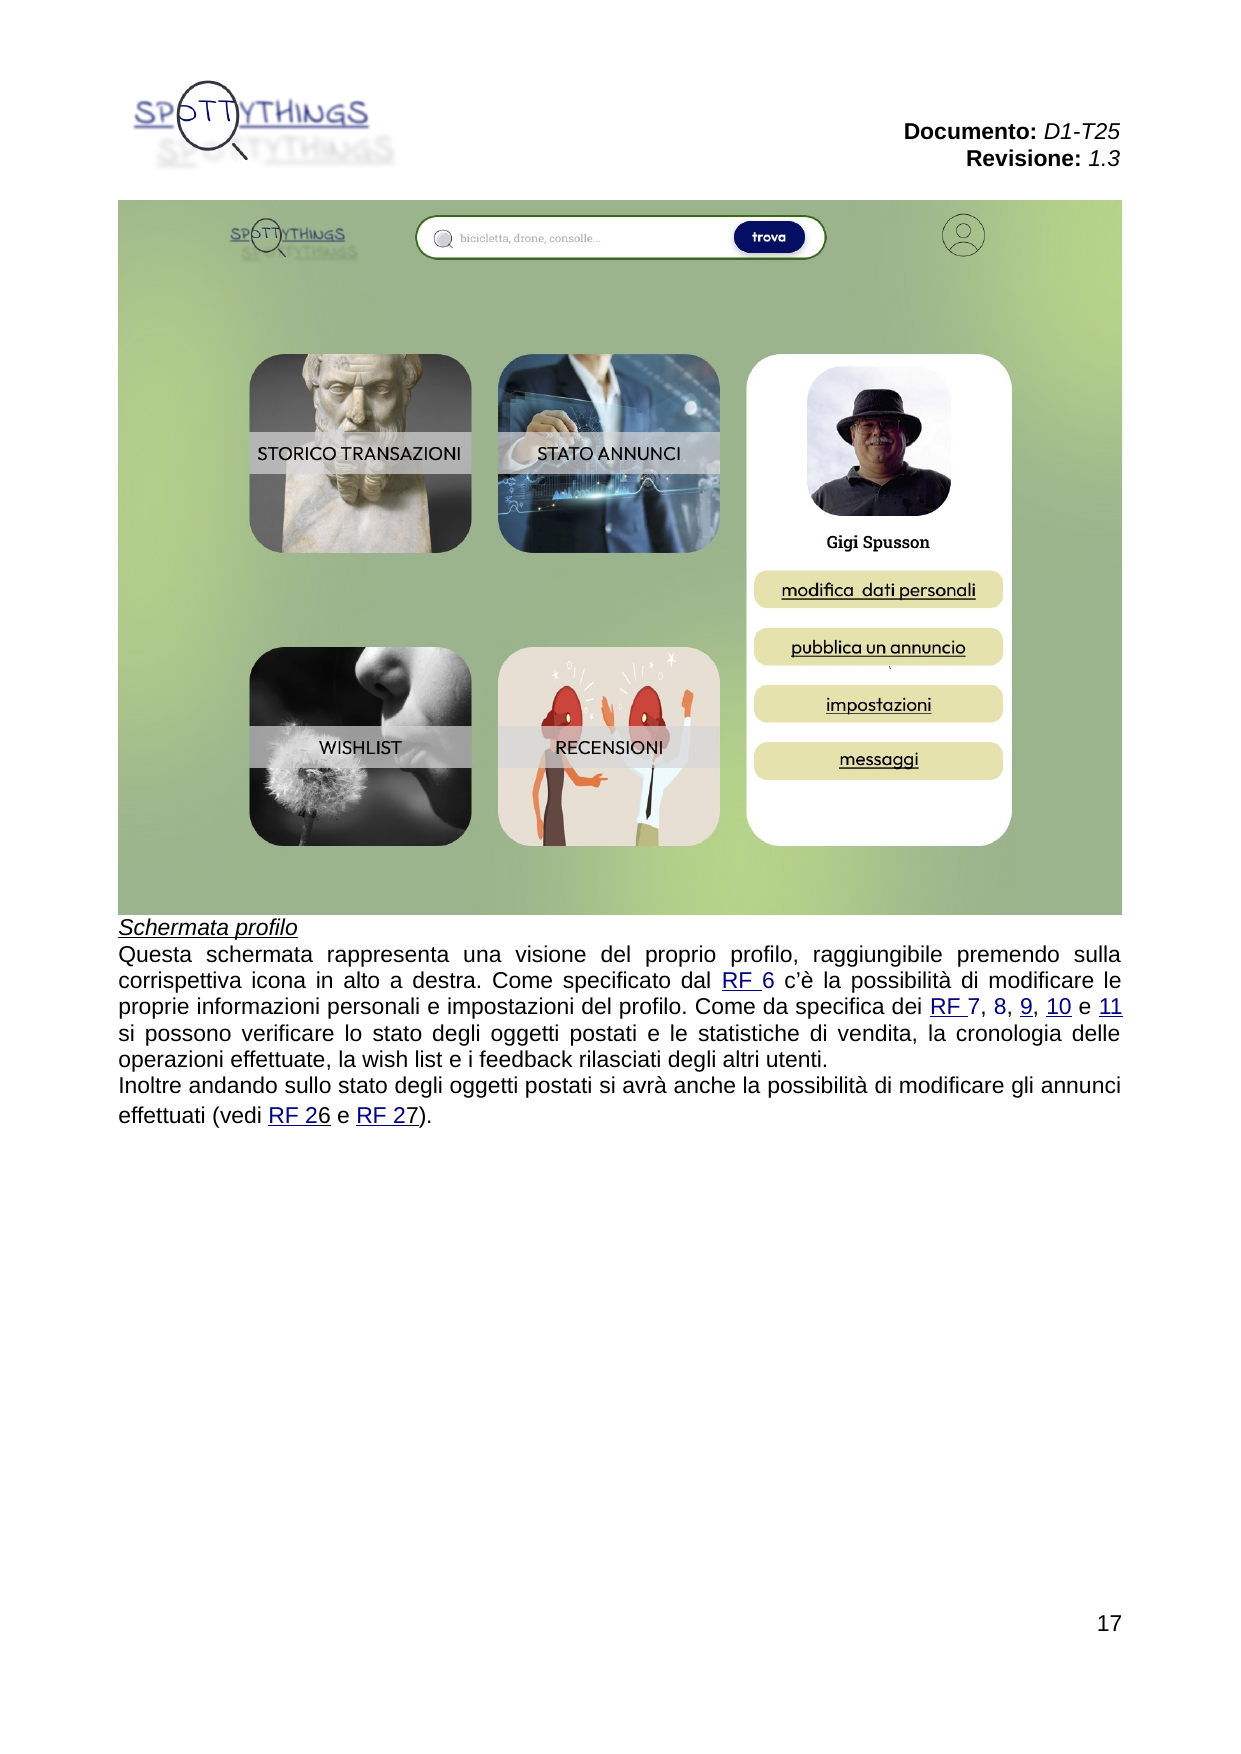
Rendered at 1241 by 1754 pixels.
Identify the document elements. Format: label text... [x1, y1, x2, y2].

picture [123, 73, 399, 187]
picture [118, 200, 1123, 915]
text Questa schermata rappresenta una visione del proprio profilo, raggiungibile premendo sulla corrispettiva icona in alto a destra. Come specificato dal RF 6 c’è la possibilità di modificare le proprie informazioni personali e impostazioni del profilo. Come da specifica dei RF 7, 8, 9, 10 e 11 si possono verificare lo stato degli oggetti postati e le statistiche di vendita, la cronologia delle operazioni effettuate, la wish list e i feedback rilasciati degli altri utenti. [118, 941, 1122, 1072]
text Inoltre andando sullo stato degli oggetti postati si avrà anche la possibilità di modificare gli annunci effettuati (vedi RF 26 e RF 27). [118, 1072, 1122, 1129]
text Schermata profilo [118, 915, 1122, 941]
